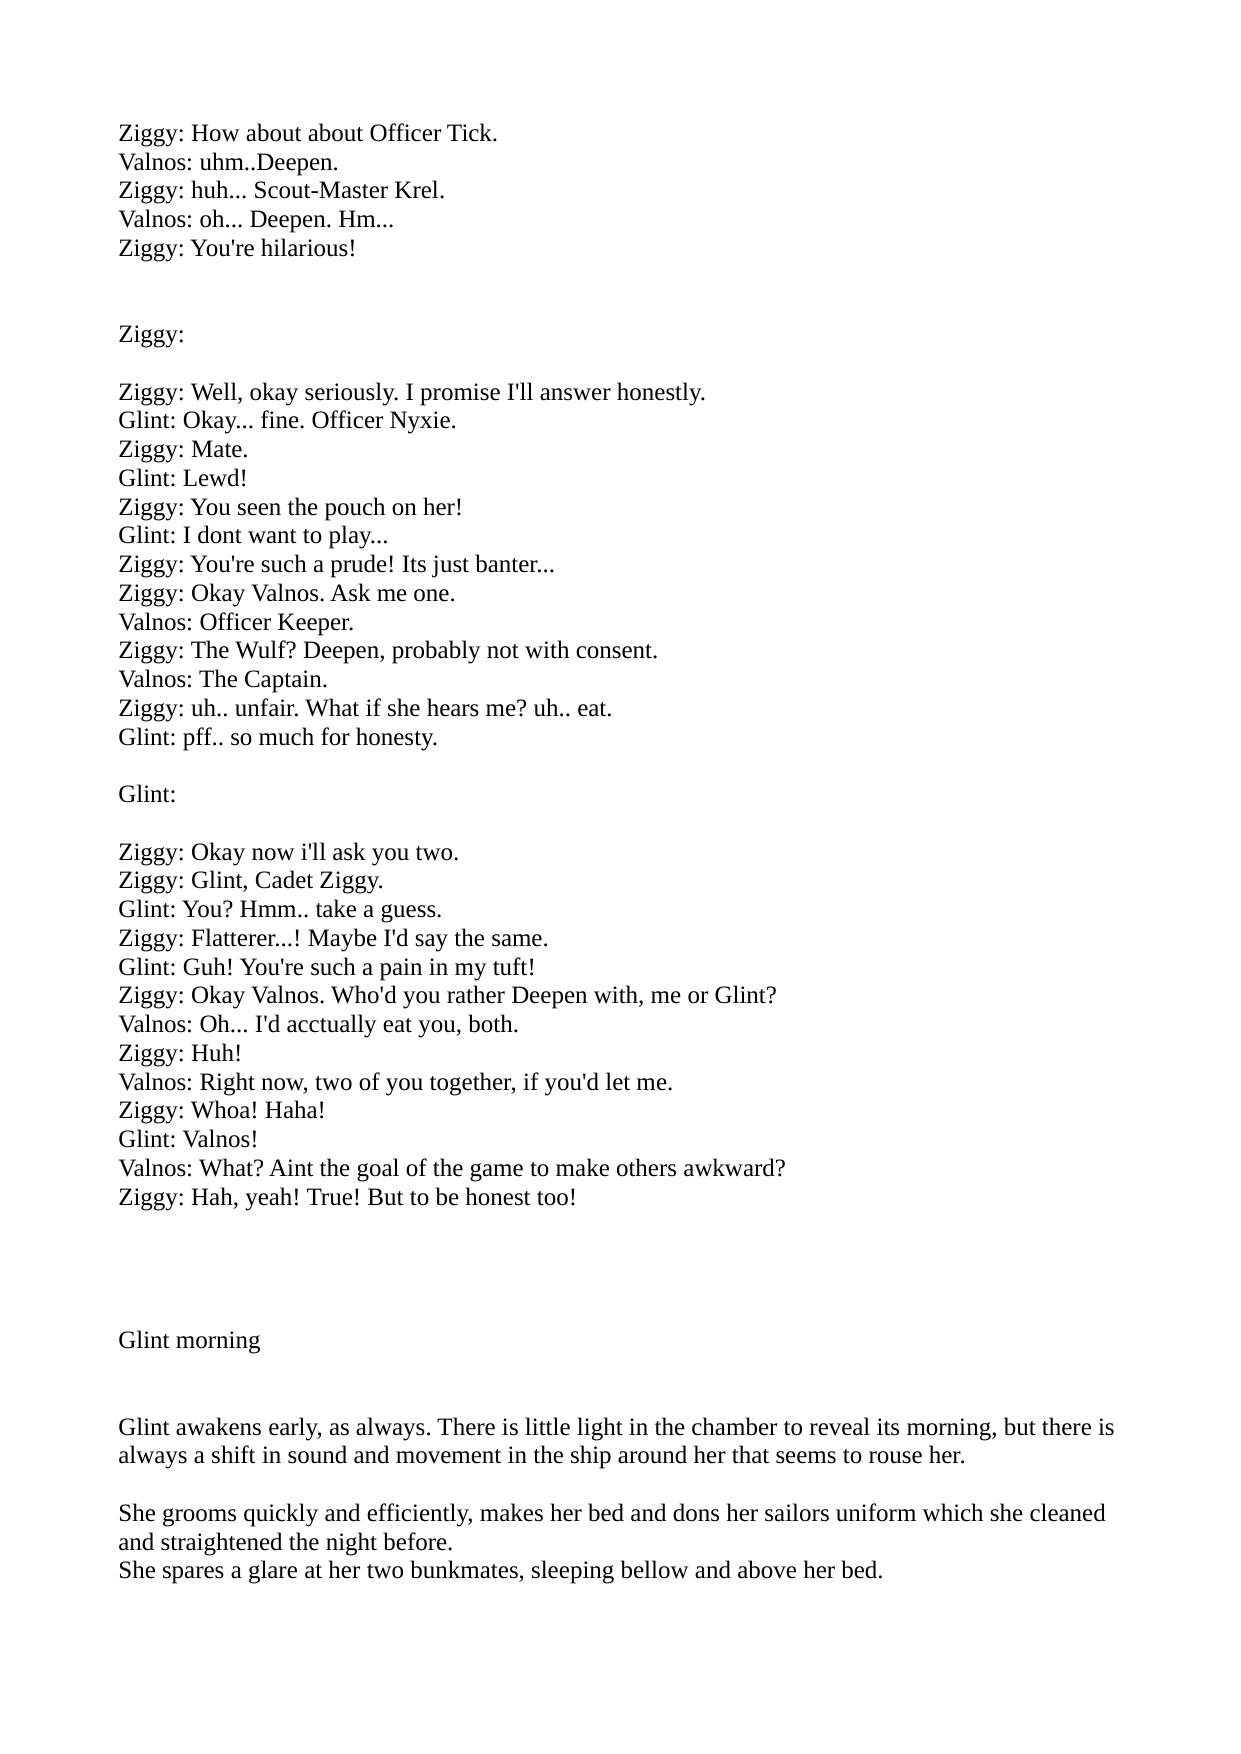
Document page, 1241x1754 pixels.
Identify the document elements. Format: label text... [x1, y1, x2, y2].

text Ziggy: huh... Scout-Master Krel. [118, 176, 1122, 204]
text Ziggy: You're such a prude! Its just banter... [118, 549, 1122, 578]
text Valnos: Oh... I'd acctually eat you, both. [118, 1009, 1122, 1038]
text She grooms quickly and efficiently, makes her bed and dons her sailors uniform which she cleaned and straightened the night before. [118, 1498, 1122, 1556]
text Ziggy: Flatterer...! Maybe I'd say the same. [118, 923, 1122, 952]
text Glint: pff.. so much for honesty. [118, 722, 1122, 751]
text Glint: Guh! You're such a pain in my tuft! [118, 952, 1122, 981]
text Ziggy: Mate. [118, 434, 1122, 463]
text Ziggy: Okay now i'll ask you two. [118, 837, 1122, 866]
text Ziggy: uh.. unfair. What if she hears me? uh.. eat. [118, 693, 1122, 722]
text Glint: You? Hmm.. take a guess. [118, 894, 1122, 923]
text Ziggy: Glint, Cadet Ziggy. [118, 866, 1122, 894]
text She spares a glare at her two bunkmates, sleeping bellow and above her bed. [118, 1556, 1122, 1584]
text Ziggy: Huh! [118, 1038, 1122, 1067]
text Glint awakens early, as always. There is little light in the chamber to reveal its morning, but there is always a shift in sound and movement in the ship around her that seems to rouse her. [118, 1412, 1122, 1469]
text Glint: Valnos! [118, 1124, 1122, 1153]
text Valnos: Officer Keeper. [118, 607, 1122, 636]
text Ziggy: Okay Valnos. Ask me one. [118, 578, 1122, 607]
text Ziggy: Whoa! Haha! [118, 1096, 1122, 1124]
text Ziggy: [118, 319, 1122, 348]
text Ziggy: Okay Valnos. Who'd you rather Deepen with, me or Glint? [118, 981, 1122, 1009]
text Ziggy: Well, okay seriously. I promise I'll answer honestly. [118, 377, 1122, 406]
text Glint: Lewd! [118, 463, 1122, 492]
text Valnos: What? Aint the goal of the game to make others awkward? [118, 1153, 1122, 1182]
text Glint: [118, 779, 1122, 808]
text Ziggy: You're hilarious! [118, 233, 1122, 262]
text Valnos: The Captain. [118, 664, 1122, 693]
text Ziggy: The Wulf? Deepen, probably not with consent. [118, 636, 1122, 664]
text Glint: I dont want to play... [118, 521, 1122, 549]
text Ziggy: You seen the pouch on her! [118, 492, 1122, 521]
text Glint: Okay... fine. Officer Nyxie. [118, 406, 1122, 434]
text Valnos: oh... Deepen. Hm... [118, 204, 1122, 233]
text Valnos: uhm..Deepen. [118, 147, 1122, 176]
text Valnos: Right now, two of you together, if you'd let me. [118, 1067, 1122, 1096]
text Ziggy: Hah, yeah! True! But to be honest too! [118, 1182, 1122, 1211]
text Ziggy: How about about Officer Tick. [118, 118, 1122, 147]
text Glint morning [118, 1326, 1122, 1354]
